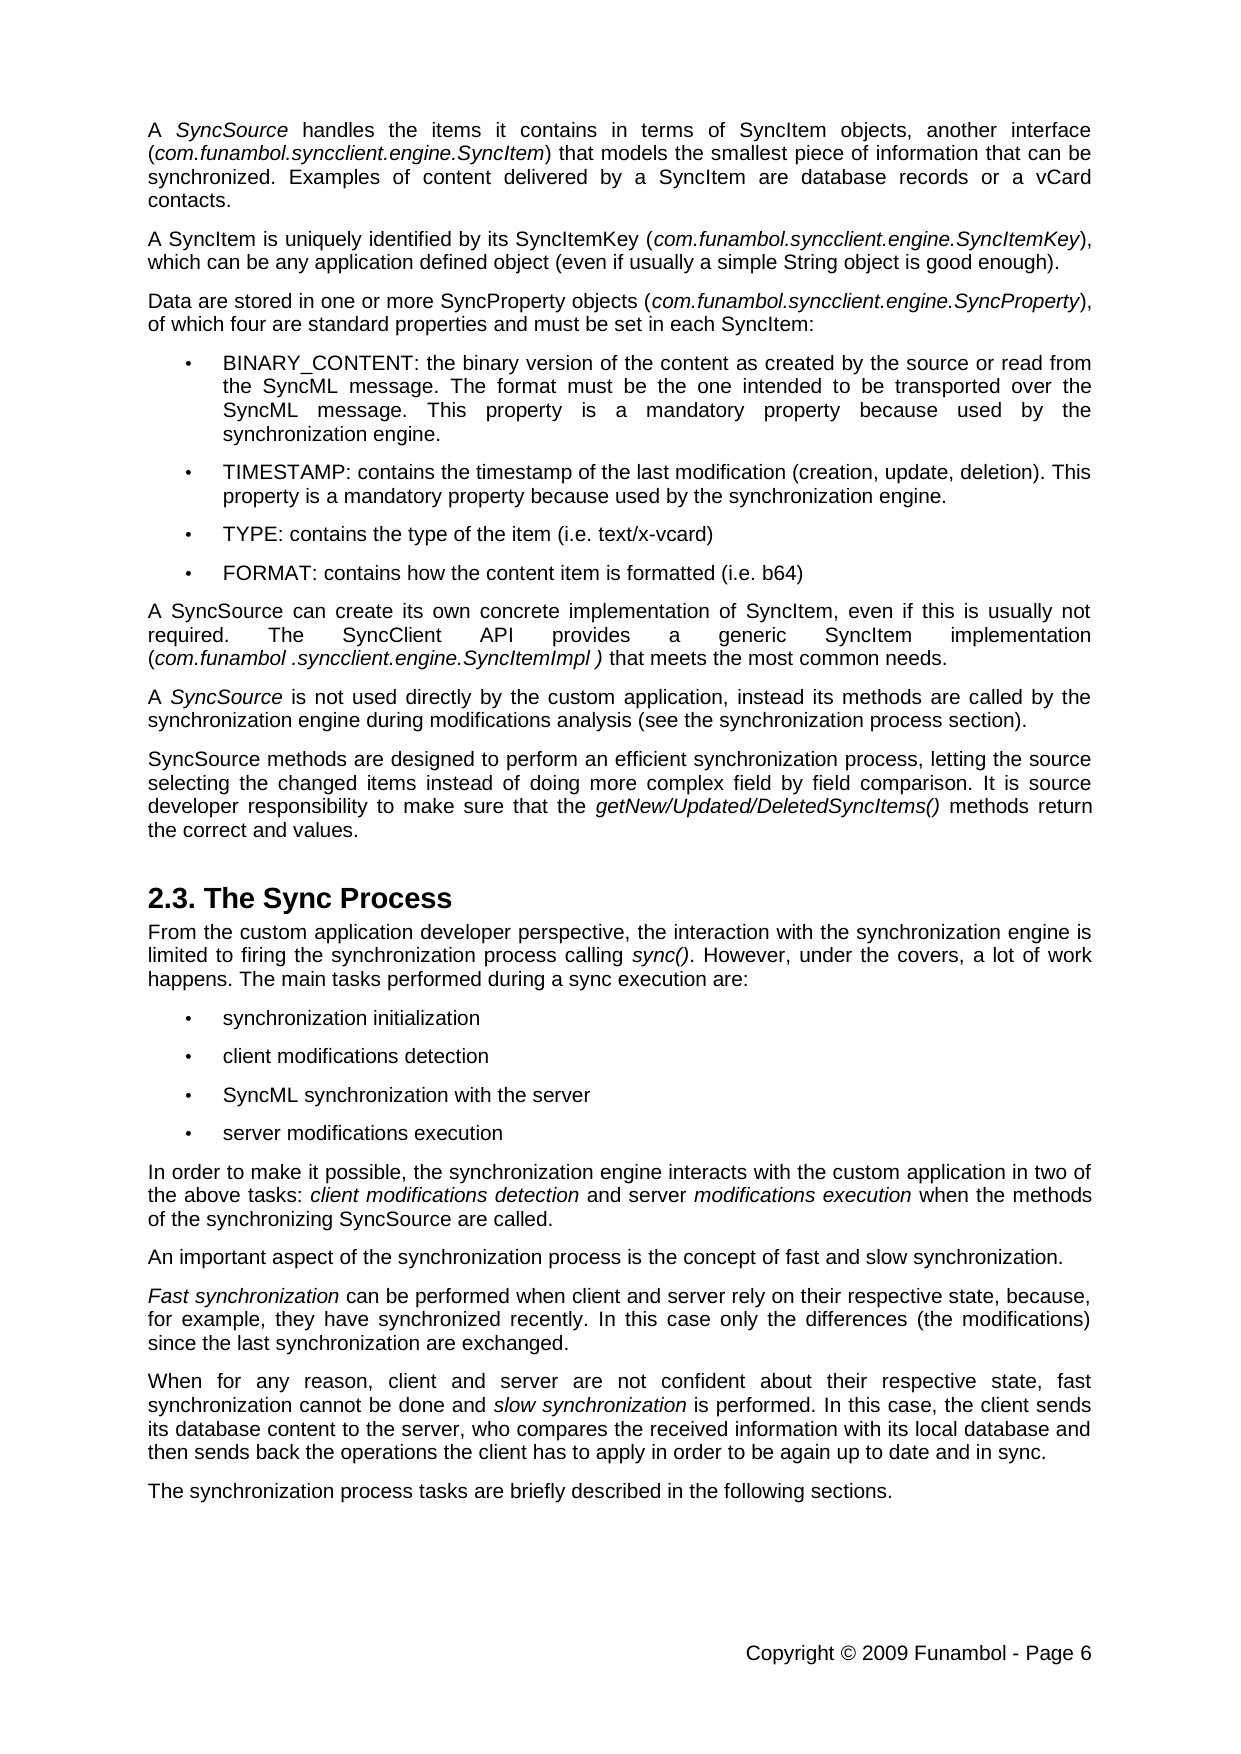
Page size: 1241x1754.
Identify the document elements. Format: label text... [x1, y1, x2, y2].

text A SyncItem is uniquely identified by its SyncItemKey (com.funambol.syncclient.engine.SyncItemKey), which can be any application defined object (even if usually a simple String object is good enough). [148, 227, 1093, 274]
list SyncML synchronization with the server [185, 1083, 1093, 1107]
text From the custom application developer perspective, the interaction with the synchronization engine is limited to firing the synchronization process calling sync(). However, under the covers, a lot of work happens. The main tasks performed during a sync execution are: [148, 920, 1093, 991]
list FORMAT: contains how the content item is formatted (i.e. b64) [185, 561, 1093, 585]
list server modifications execution [185, 1122, 1093, 1145]
text A SyncSource is not used directly by the custom application, instead its methods are called by the synchronization engine during modifications analysis (see the synchronization process section). [148, 685, 1093, 732]
text An important aspect of the synchronization process is the concept of fast and slow synchronization. [148, 1246, 1093, 1269]
list BINARY_CONTENT: the binary version of the content as created by the source or read from the SyncML message. The format must be the one intended to be transported over the SyncML message. This property is a mandatory property because used by the synchronization engine. [185, 351, 1093, 446]
text A SyncSource can create its own concrete implementation of SyncItem, even if this is usually not required. The SyncClient API provides a generic SyncItem implementation (com.funambol .syncclient.engine.SyncItemImpl ) that meets the most common needs. [148, 600, 1093, 670]
list TYPE: contains the type of the item (i.e. text/x-vcard) [185, 523, 1093, 546]
text Data are stored in one or more SyncProperty objects (com.funambol.syncclient.engine.SyncProperty), of which four are standard properties and must be set in each SyncItem: [148, 289, 1093, 336]
list synchronization initialization [185, 1006, 1093, 1029]
text A SyncSource handles the items it contains in terms of SyncItem objects, another interface (com.funambol.syncclient.engine.SyncItem) that models the smallest piece of information that can be synchronized. Examples of content delivered by a SyncItem are database records or a vCard contacts. [148, 118, 1093, 212]
list client modifications detection [185, 1044, 1093, 1068]
text In order to make it possible, the synchronization engine interacts with the custom application in two of the above tasks: client modifications detection and server modifications execution when the methods of the synchronizing SyncSource are called. [148, 1160, 1093, 1231]
text Fast synchronization can be performed when client and server rely on their respective state, because, for example, they have synchronized recently. In this case only the differences (the modifications) since the last synchronization are exchanged. [148, 1284, 1093, 1355]
list TIMESTAMP: contains the timestamp of the last modification (creation, update, deletion). This property is a mandatory property because used by the synchronization engine. [185, 461, 1093, 508]
subtitle The Sync Process [148, 882, 1093, 914]
text When for any reason, client and server are not confident about their respective state, fast synchronization cannot be done and slow synchronization is performed. In this case, the client sends its database content to the server, who compares the received information with its local database and then sends back the operations the client has to apply in order to be again up to date and in sync. [148, 1370, 1093, 1464]
text The synchronization process tasks are briefly described in the following sections. [148, 1479, 1093, 1503]
text SyncSource methods are designed to perform an efficient synchronization process, letting the source selecting the changed items instead of doing more complex field by field comparison. It is source developer responsibility to make sure that the getNew/Updated/DeletedSyncItems() methods return the correct and values. [148, 747, 1093, 842]
